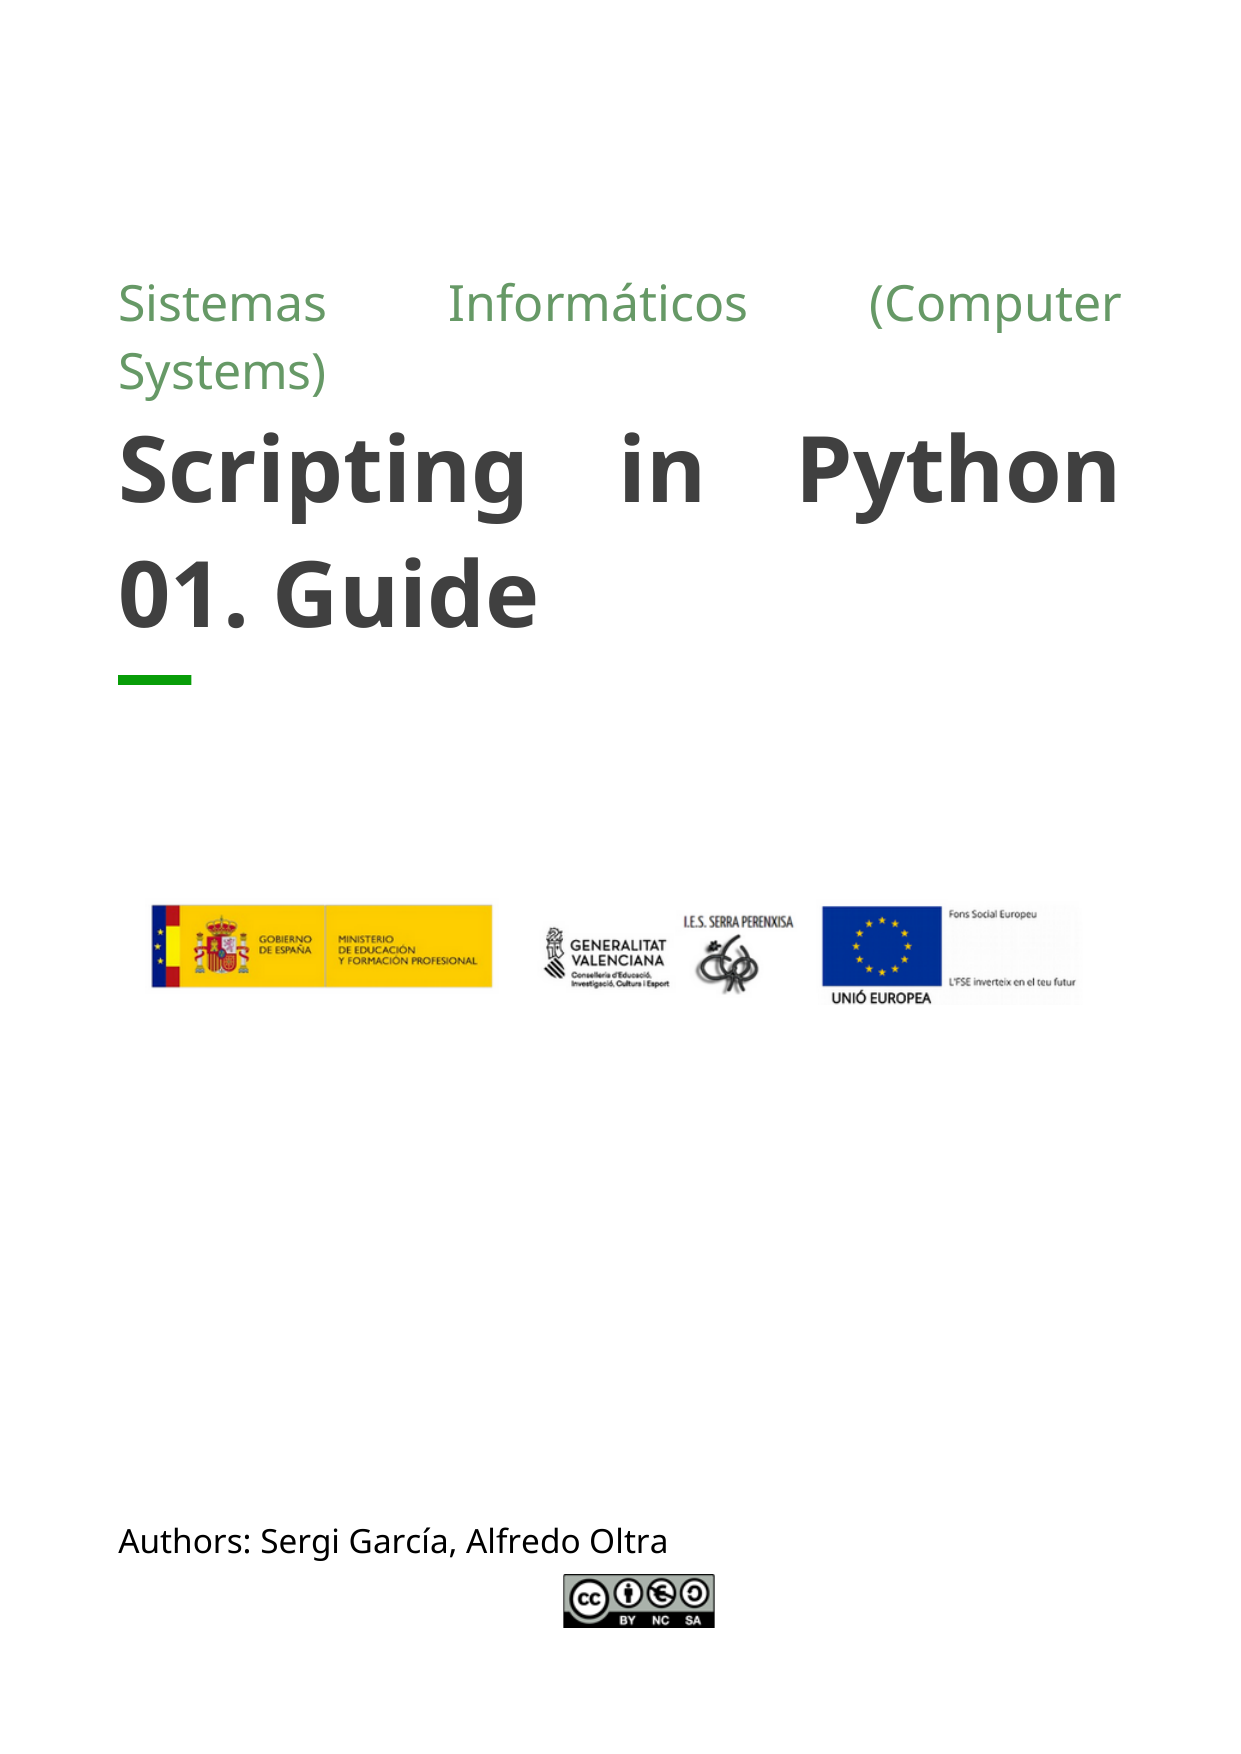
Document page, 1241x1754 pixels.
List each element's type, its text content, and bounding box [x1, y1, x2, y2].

text Authors: Sergi García, Alfredo Oltra [118, 1517, 1122, 1563]
picture [563, 1574, 715, 1628]
picture [118, 885, 1123, 1005]
title Sistemas Informáticos (Computer Systems) Scripting in Python 01. Guide [118, 268, 1122, 654]
picture [118, 675, 192, 685]
